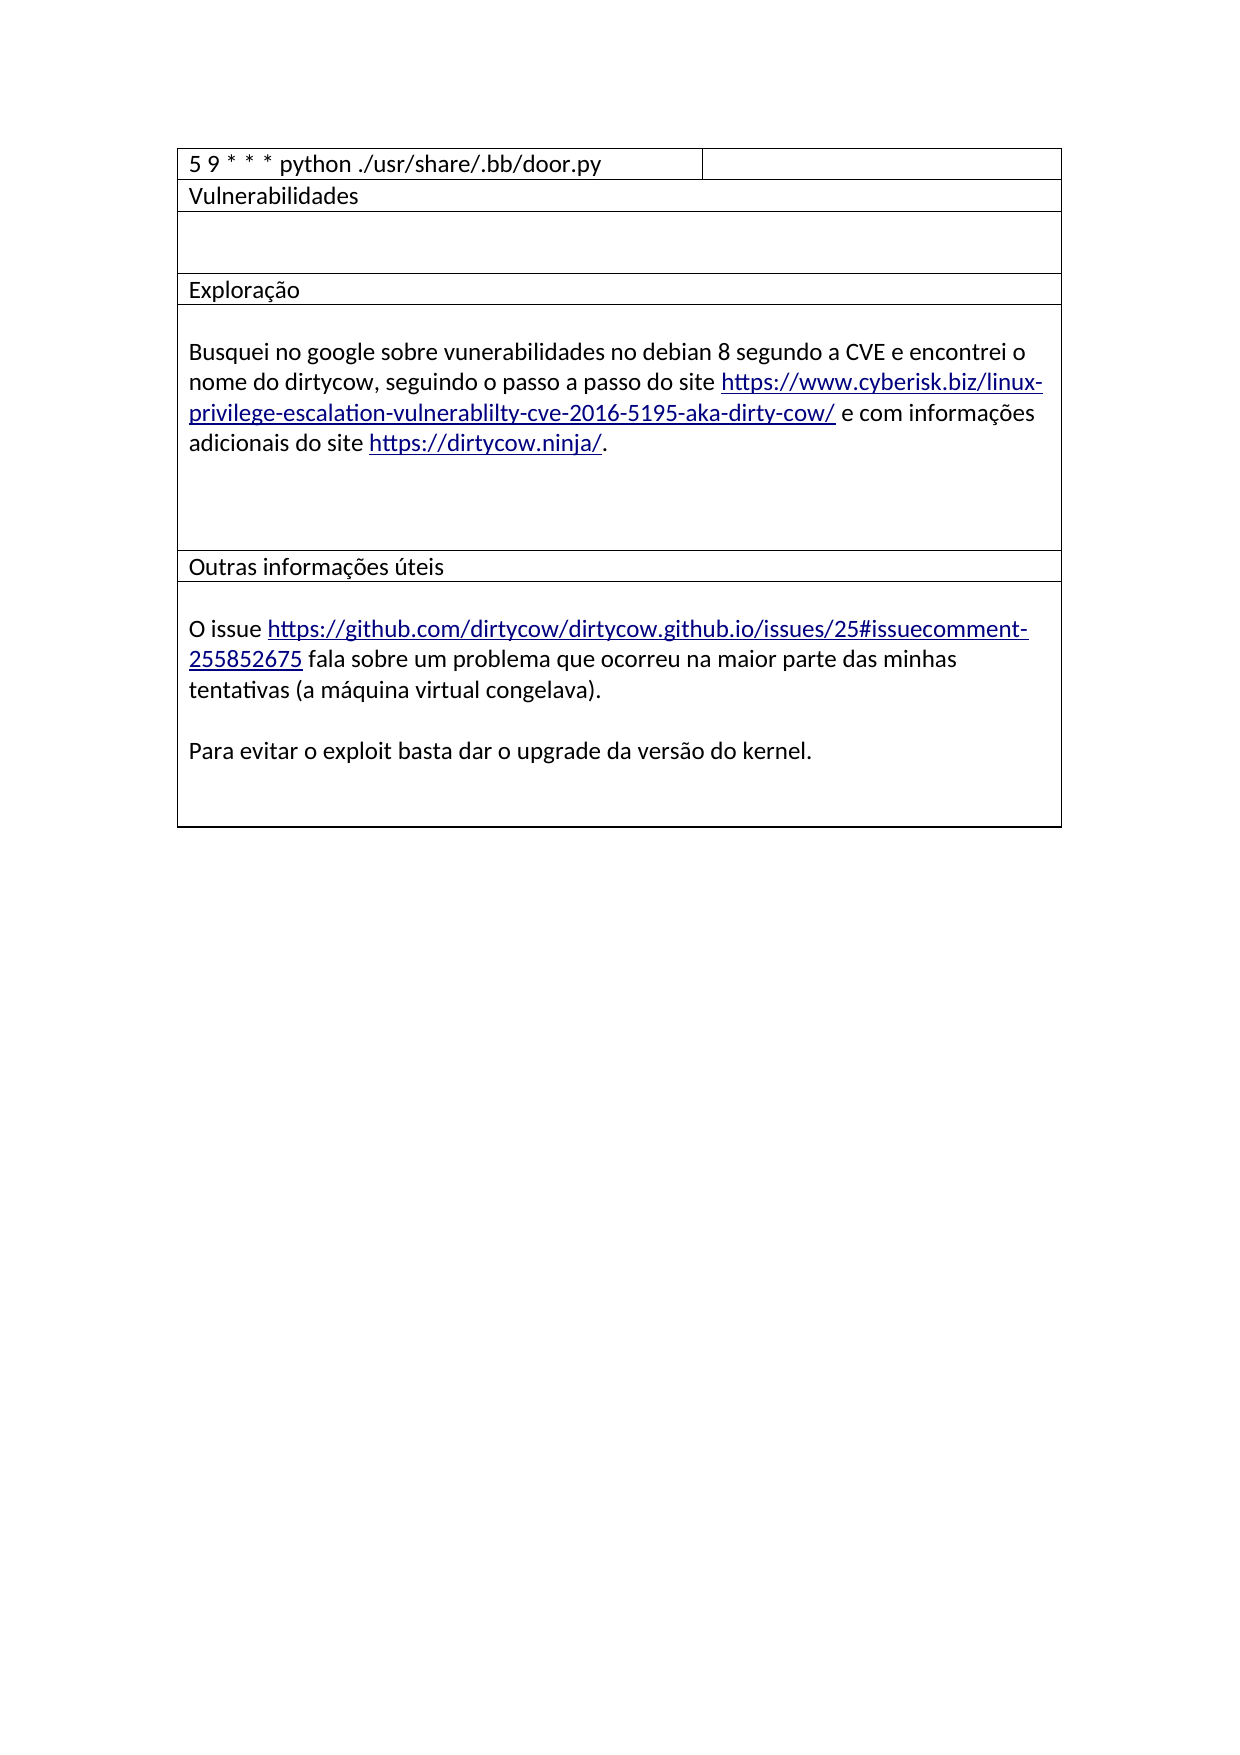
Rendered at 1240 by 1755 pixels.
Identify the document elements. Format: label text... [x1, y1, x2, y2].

table_cell Exploração [178, 274, 1061, 304]
table_cell O issue https://github.com/dirtycow/dirtycow.github.io/issues/25#issuecomment-255852675 fala sobre um problema que ocorreu na maior parte das minhas tentativas (a máquina virtual congelava). Para evitar o exploit basta dar o upgrade da versão do kernel. [178, 582, 1061, 826]
table_cell 5 9 * * * python ./usr/share/.bb/door.py [178, 149, 702, 179]
table_cell [178, 212, 1061, 273]
table_cell Outras informações úteis [178, 551, 1061, 581]
table_cell Vulnerabilidades [178, 180, 1061, 211]
table_cell Busquei no google sobre vunerabilidades no debian 8 segundo a CVE e encontrei o nome do dirtycow, seguindo o passo a passo do site https://www.cyberisk.biz/linux-privilege-escalation-vulnerablilty-cve-2016-5195-aka-dirty-cow/ e com informações adicionais do site https://dirtycow.ninja/. [178, 305, 1061, 549]
